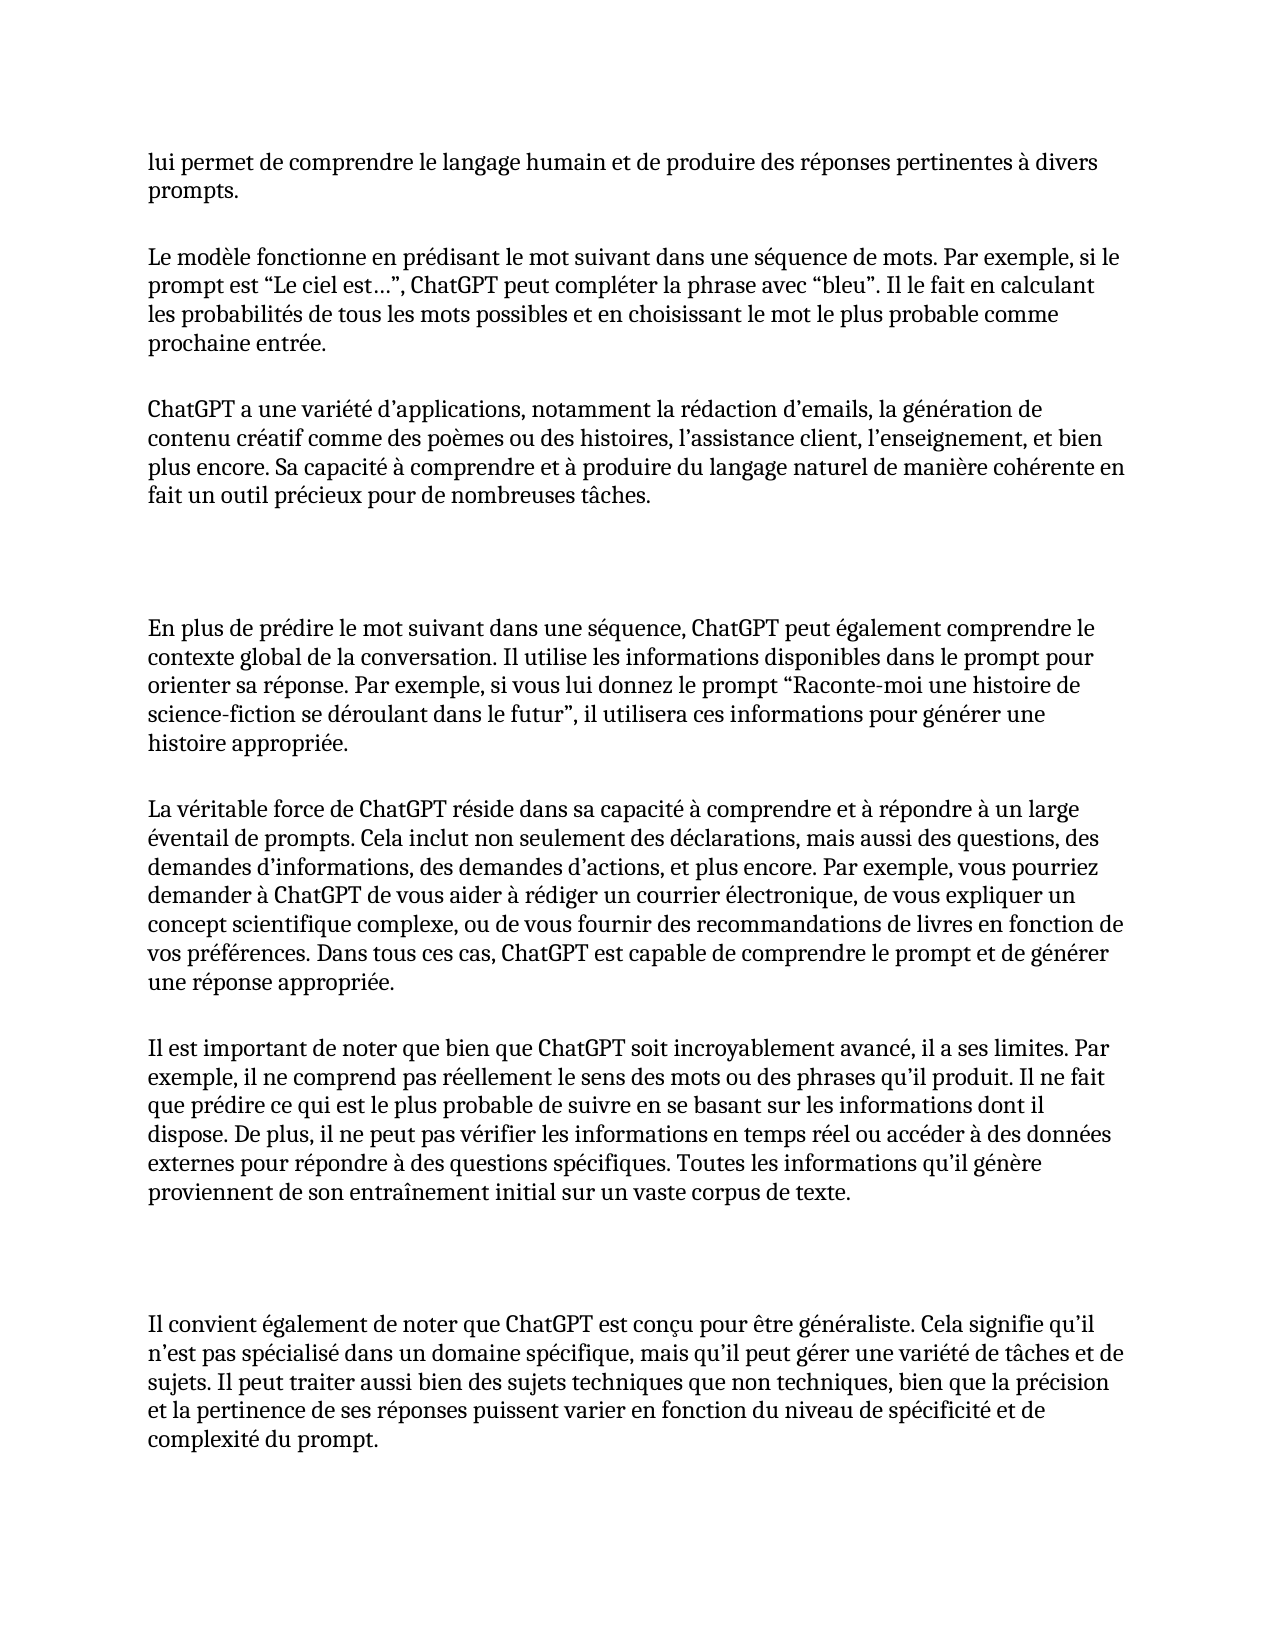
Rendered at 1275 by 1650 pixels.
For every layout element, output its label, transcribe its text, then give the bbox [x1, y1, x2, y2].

text ChatGPT a une variété d’applications, notamment la rédaction d’emails, la génération de contenu créatif comme des poèmes ou des histoires, l’assistance client, l’enseignement, et bien plus encore. Sa capacité à comprendre et à produire du langage naturel de manière cohérente en fait un outil précieux pour de nombreuses tâches. [148, 395, 1127, 510]
text Le modèle fonctionne en prédisant le mot suivant dans une séquence de mots. Par exemple, si le prompt est “Le ciel est…”, ChatGPT peut compléter la phrase avec “bleu”. Il le fait en calculant les probabilités de tous les mots possibles et en choisissant le mot le plus probable comme prochaine entrée. [148, 243, 1127, 358]
text lui permet de comprendre le langage humain et de produire des réponses pertinentes à divers prompts. [148, 148, 1127, 205]
text La véritable force de ChatGPT réside dans sa capacité à comprendre et à répondre à un large éventail de prompts. Cela inclut non seulement des déclarations, mais aussi des questions, des demandes d’informations, des demandes d’actions, et plus encore. Par exemple, vous pourriez demander à ChatGPT de vous aider à rédiger un courrier électronique, de vous expliquer un concept scientifique complexe, ou de vous fournir des recommandations de livres en fonction de vos préférences. Dans tous ces cas, ChatGPT est capable de comprendre le prompt et de générer une réponse appropriée. [148, 795, 1127, 996]
text Il convient également de noter que ChatGPT est conçu pour être généraliste. Cela signifie qu’il n’est pas spécialisé dans un domaine spécifique, mais qu’il peut gérer une variété de tâches et de sujets. Il peut traiter aussi bien des sujets techniques que non techniques, bien que la précision et la pertinence de ses réponses puissent varier en fonction du niveau de spécificité et de complexité du prompt. [148, 1310, 1127, 1454]
text Il est important de noter que bien que ChatGPT soit incroyablement avancé, il a ses limites. Par exemple, il ne comprend pas réellement le sens des mots ou des phrases qu’il produit. Il ne fait que prédire ce qui est le plus probable de suivre en se basant sur les informations dont il dispose. De plus, il ne peut pas vérifier les informations en temps réel ou accéder à des données externes pour répondre à des questions spécifiques. Toutes les informations qu’il génère proviennent de son entraînement initial sur un vaste corpus de texte. [148, 1034, 1127, 1206]
text En plus de prédire le mot suivant dans une séquence, ChatGPT peut également comprendre le contexte global de la conversation. Il utilise les informations disponibles dans le prompt pour orienter sa réponse. Par exemple, si vous lui donnez le prompt “Raconte-moi une histoire de science-fiction se déroulant dans le futur”, il utilisera ces informations pour générer une histoire appropriée. [148, 614, 1127, 758]
